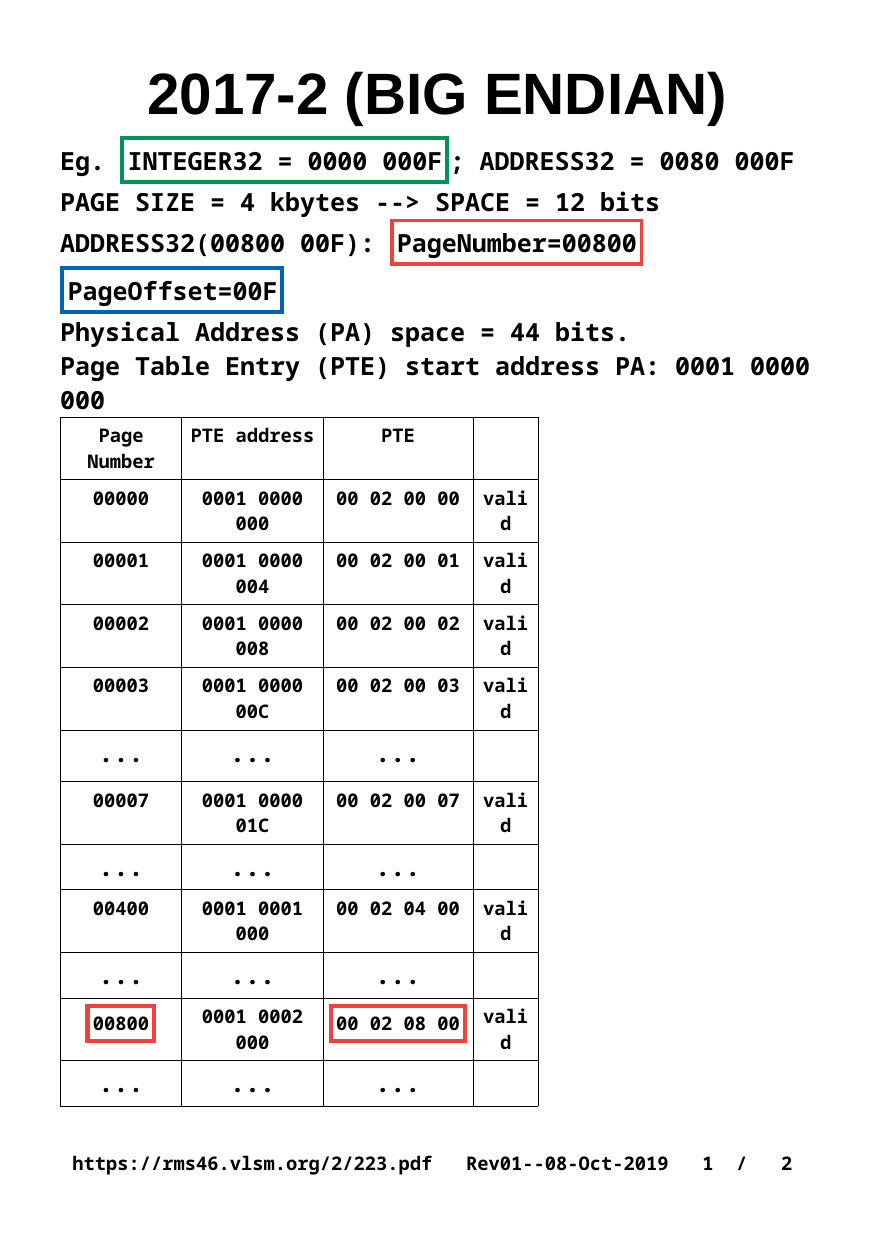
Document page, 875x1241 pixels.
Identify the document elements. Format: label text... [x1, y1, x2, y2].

table_cell ... [61, 953, 181, 998]
text Physical Address (PA) space = 44 bits. [60, 314, 814, 348]
table_cell valid [474, 782, 538, 844]
table_cell 00 02 08 00 [324, 999, 473, 1060]
text INTEGER32 = 0000 000F [124, 140, 445, 180]
table_cell 0001 0000 004 [182, 543, 323, 604]
table_cell ... [182, 731, 323, 781]
table_cell 0001 0000 000 [182, 480, 323, 542]
table_cell 0001 0002 000 [182, 999, 323, 1060]
table_cell 00007 [61, 782, 181, 844]
table_cell ... [324, 731, 473, 781]
table_cell 00002 [61, 605, 181, 667]
title 2017-2 (BIG ENDIAN) [60, 60, 814, 127]
text PAGE SIZE = 4 kbytes --> SPACE = 12 bits [60, 184, 814, 218]
text Eg. [60, 136, 120, 184]
table_cell 00 02 00 02 [324, 605, 473, 667]
table_cell 00 02 00 00 [324, 480, 473, 542]
table_header PTE address [182, 418, 323, 479]
table_cell valid [474, 480, 538, 542]
table_header PTE [324, 418, 473, 479]
table_cell valid [474, 999, 538, 1060]
table_cell valid [474, 890, 538, 952]
table_cell [474, 731, 538, 781]
table_header [474, 418, 538, 479]
table_cell 0001 0000 01C [182, 782, 323, 844]
table_cell valid [474, 605, 538, 667]
table_cell ... [61, 1061, 181, 1106]
table_cell [474, 845, 538, 889]
table_cell 00 02 00 03 [324, 668, 473, 729]
table_cell 0001 0001 000 [182, 890, 323, 952]
table_cell 00800 [61, 999, 181, 1060]
text ; ADDRESS32 = 0080 000F [449, 136, 814, 184]
text Page Table Entry (PTE) start address PA: 0001 0000 000 [60, 348, 814, 417]
table_cell 00 02 00 07 [324, 782, 473, 844]
table_header Page Number [61, 418, 181, 479]
table_cell 00003 [61, 668, 181, 729]
table_cell 00 02 00 01 [324, 543, 473, 604]
table_cell 00001 [61, 543, 181, 604]
table_cell 00000 [61, 480, 181, 542]
table_cell [474, 1061, 538, 1106]
table_cell 00 02 04 00 [324, 890, 473, 952]
table_cell ... [324, 953, 473, 998]
table_cell 0001 0000 008 [182, 605, 323, 667]
table_cell 0001 0000 00C [182, 668, 323, 729]
table_cell ... [182, 953, 323, 998]
table_cell ... [182, 1061, 323, 1106]
table_cell ... [61, 731, 181, 781]
table_cell valid [474, 668, 538, 729]
table_cell ... [61, 845, 181, 889]
table_cell ... [324, 1061, 473, 1106]
table_cell valid [474, 543, 538, 604]
table_cell ... [324, 845, 473, 889]
table_cell ... [182, 845, 323, 889]
table_cell [474, 953, 538, 998]
text ADDRESS32(00800 00F): PageNumber=00800 PageOffset=00F [60, 218, 814, 314]
table_cell 00400 [61, 890, 181, 952]
